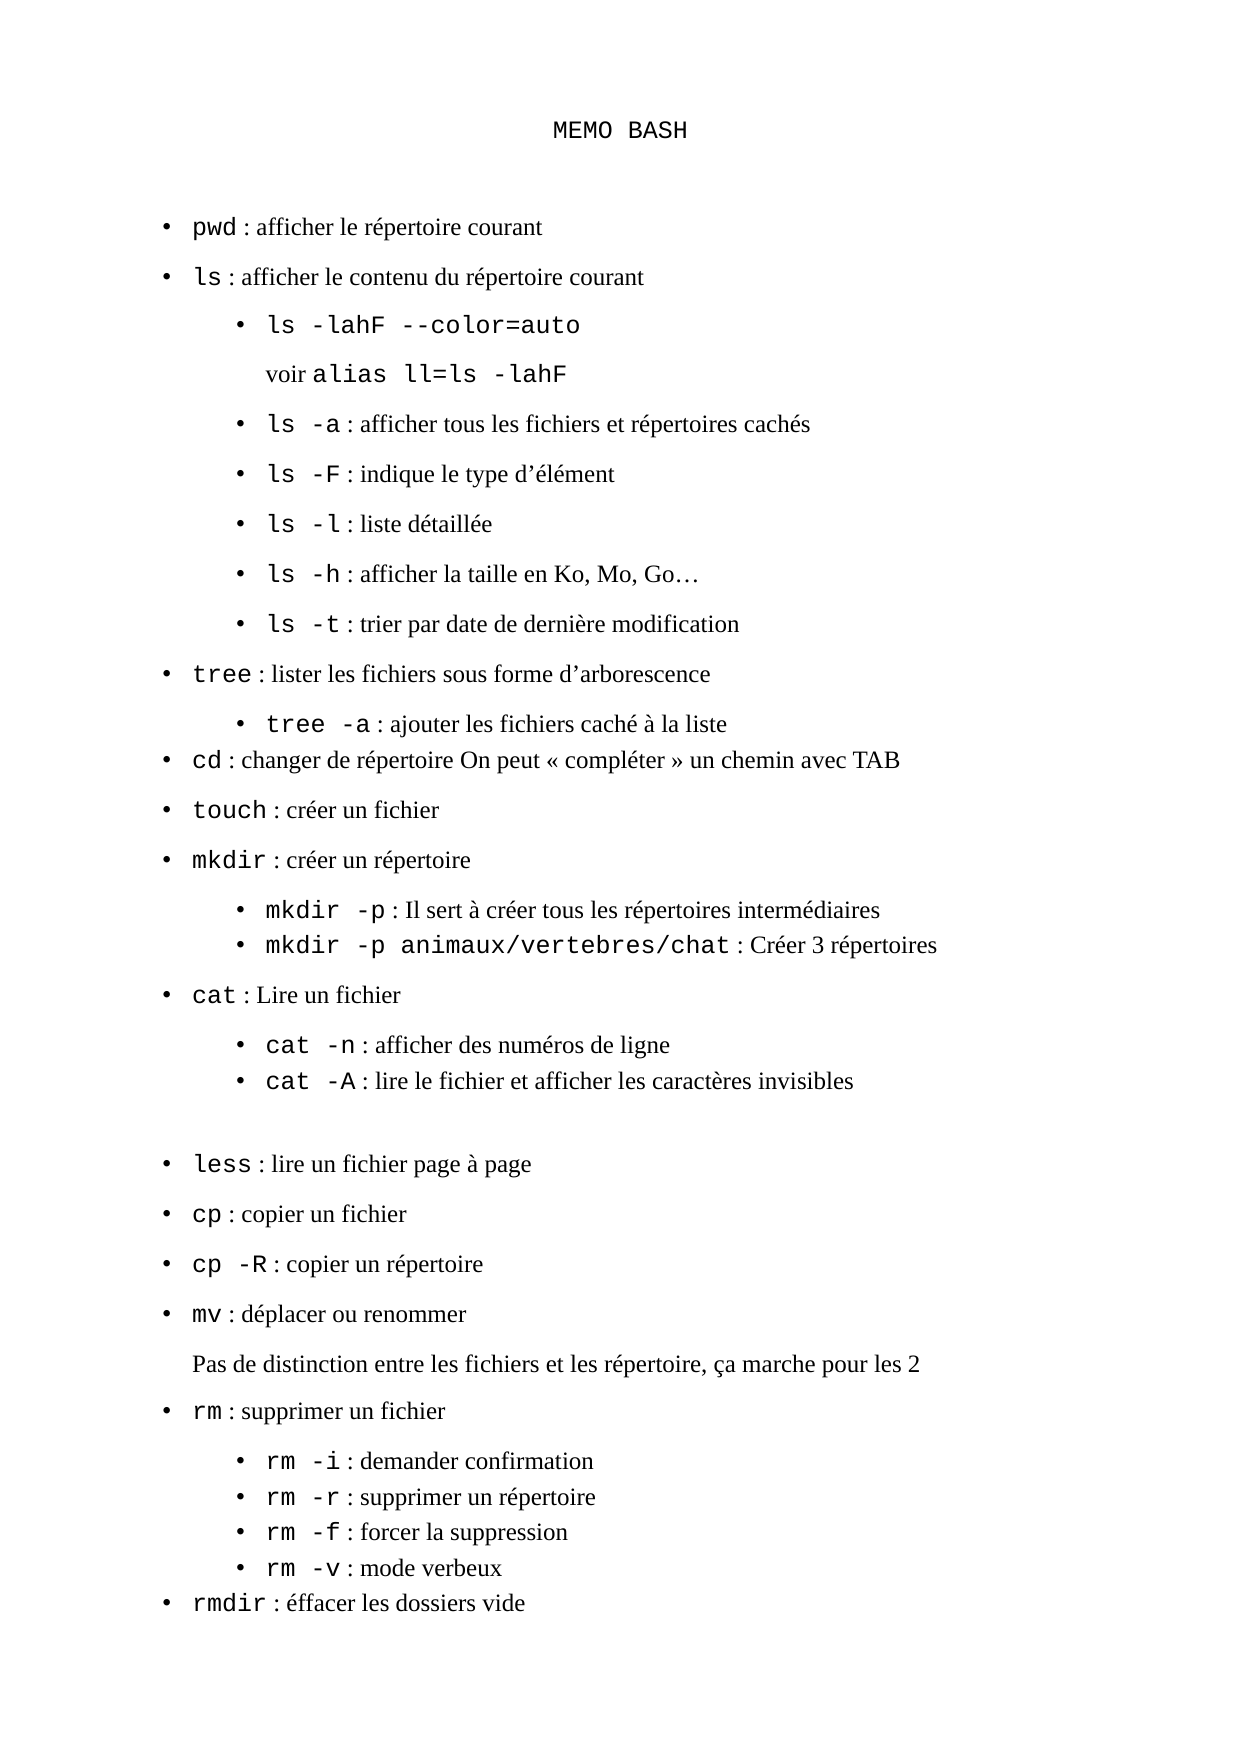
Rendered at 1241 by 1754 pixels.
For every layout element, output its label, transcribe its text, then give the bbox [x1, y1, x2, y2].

list Pas de distinction entre les fichiers et les répertoire, ça marche pour les 2 [162, 1349, 1122, 1377]
list tree : lister les fichiers sous forme d’arborescence [162, 659, 1122, 690]
text MEMO BASH [118, 118, 1122, 146]
list ls -lahF --color=auto [236, 312, 1122, 341]
list touch : créer un fichier [162, 795, 1122, 826]
list rm -r : supprimer un répertoire [236, 1482, 1122, 1513]
list rm -i : demander confirmation [236, 1446, 1122, 1477]
list rm -f : forcer la suppression [236, 1517, 1122, 1548]
list mkdir : créer un répertoire [162, 845, 1122, 876]
list cat : Lire un fichier [162, 980, 1122, 1011]
list mv : déplacer ou renommer [162, 1299, 1122, 1329]
list ls -F : indique le type d’élément [236, 459, 1122, 490]
list rmdir : éffacer les dossiers vide [162, 1588, 1122, 1619]
list cat -A : lire le fichier et afficher les caractères invisibles [236, 1066, 1122, 1097]
list ls -h : afficher la taille en Ko, Mo, Go… [236, 559, 1122, 590]
list rm -v : mode verbeux [236, 1553, 1122, 1583]
list ls : afficher le contenu du répertoire courant [162, 262, 1122, 293]
list cd : changer de répertoire On peut « compléter » un chemin avec TAB [162, 745, 1122, 776]
list tree -a : ajouter les fichiers caché à la liste [236, 709, 1122, 740]
list mkdir -p animaux/vertebres/chat : Créer 3 répertoires [236, 930, 1122, 961]
list cat -n : afficher des numéros de ligne [236, 1030, 1122, 1061]
list ls -l : liste détaillée [236, 509, 1122, 540]
list ls -a : afficher tous les fichiers et répertoires cachés [236, 409, 1122, 440]
list less : lire un fichier page à page [162, 1149, 1122, 1179]
list voir alias ll=ls -lahF [236, 359, 1122, 390]
list ls -t : trier par date de dernière modification [236, 609, 1122, 640]
list cp : copier un fichier [162, 1199, 1122, 1229]
list pwd : afficher le répertoire courant [162, 212, 1122, 243]
list cp -R : copier un répertoire [162, 1249, 1122, 1279]
list rm : supprimer un fichier [162, 1396, 1122, 1427]
list mkdir -p : Il sert à créer tous les répertoires intermédiaires [236, 895, 1122, 926]
